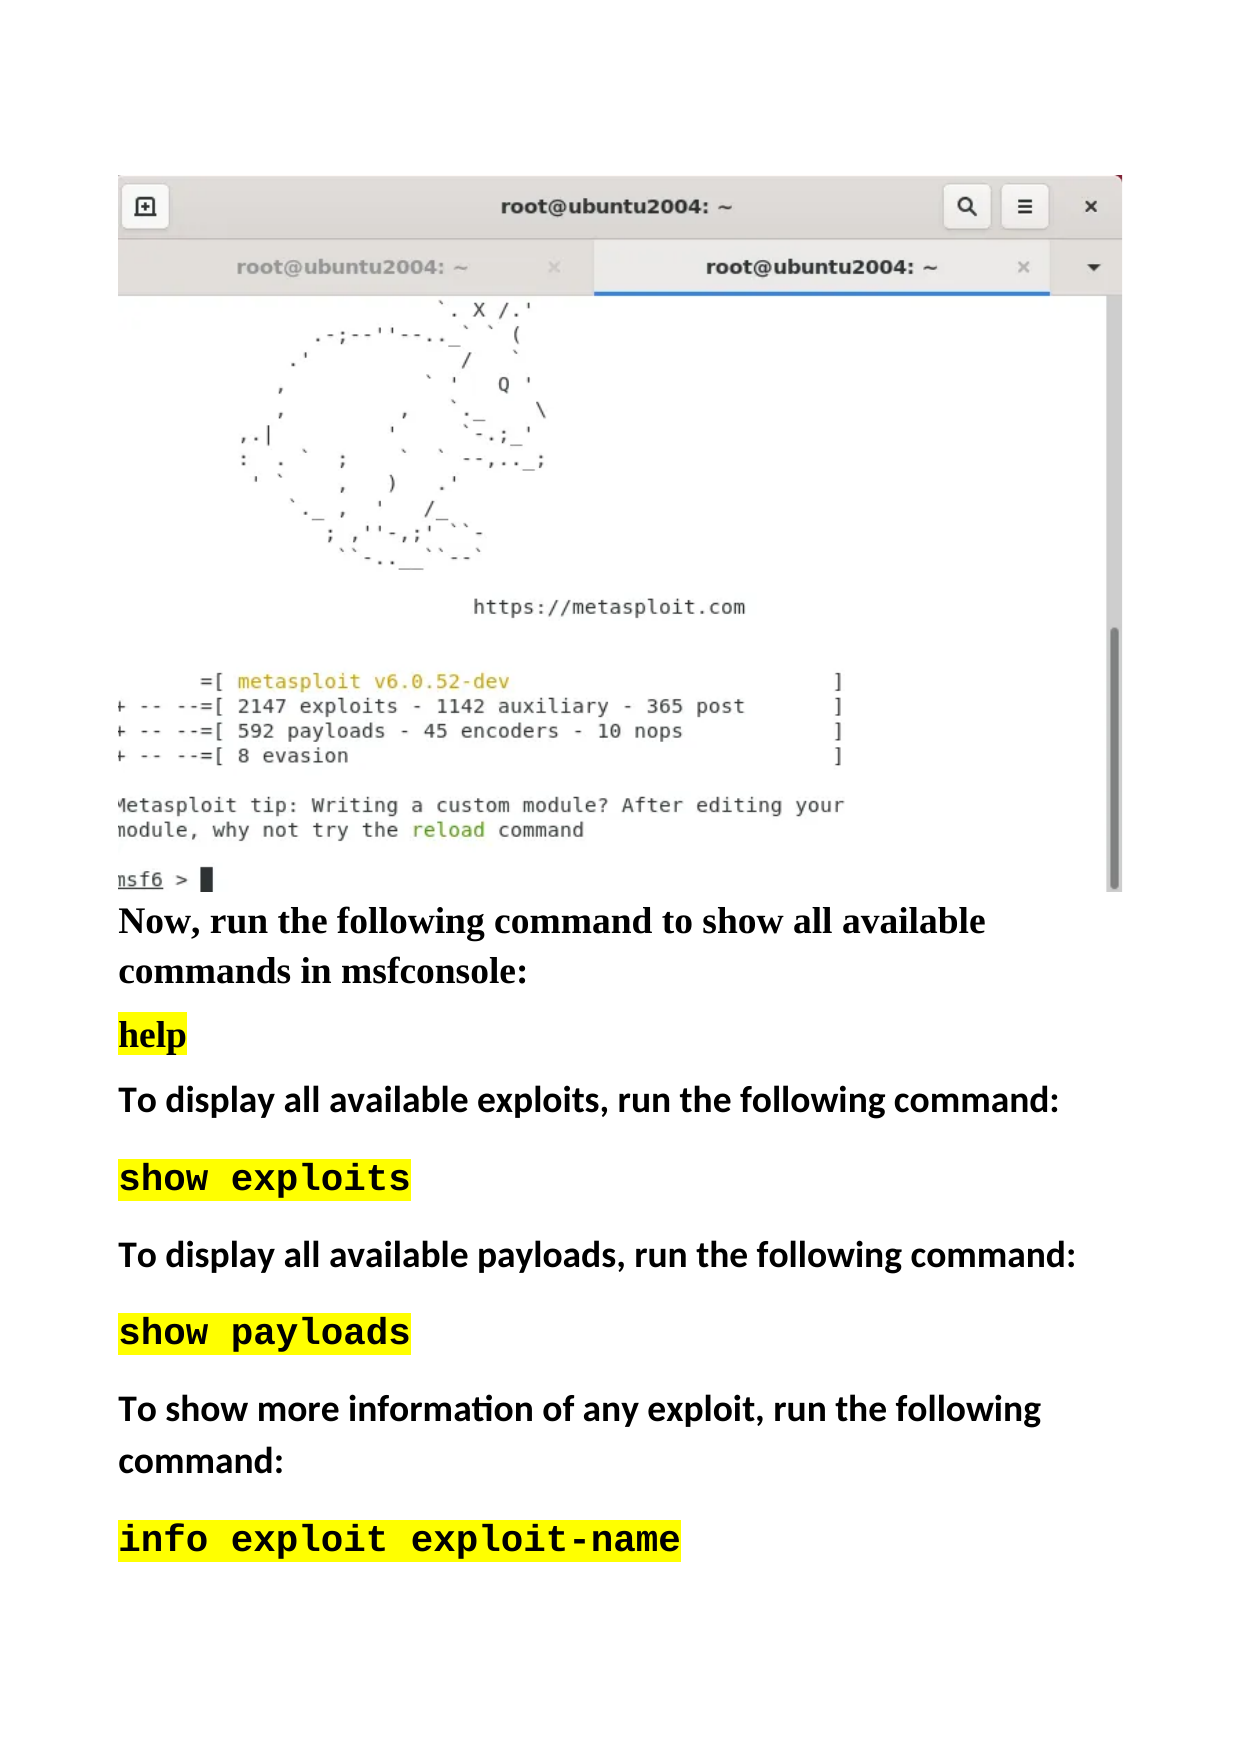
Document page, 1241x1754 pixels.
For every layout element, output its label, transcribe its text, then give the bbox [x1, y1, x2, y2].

text help [118, 1012, 1122, 1055]
text show exploits [118, 1159, 1122, 1201]
text To show more information of any exploit, run the following command: [118, 1385, 1122, 1483]
text To display all available payloads, run the following command: [118, 1231, 1122, 1276]
text To display all available exploits, run the following command: [118, 1076, 1122, 1122]
picture [118, 175, 1123, 892]
text info exploit exploit-name [118, 1520, 1122, 1562]
text show payloads [118, 1313, 1122, 1355]
text Now, run the following command to show all available commands in msfconsole: [118, 892, 1122, 991]
